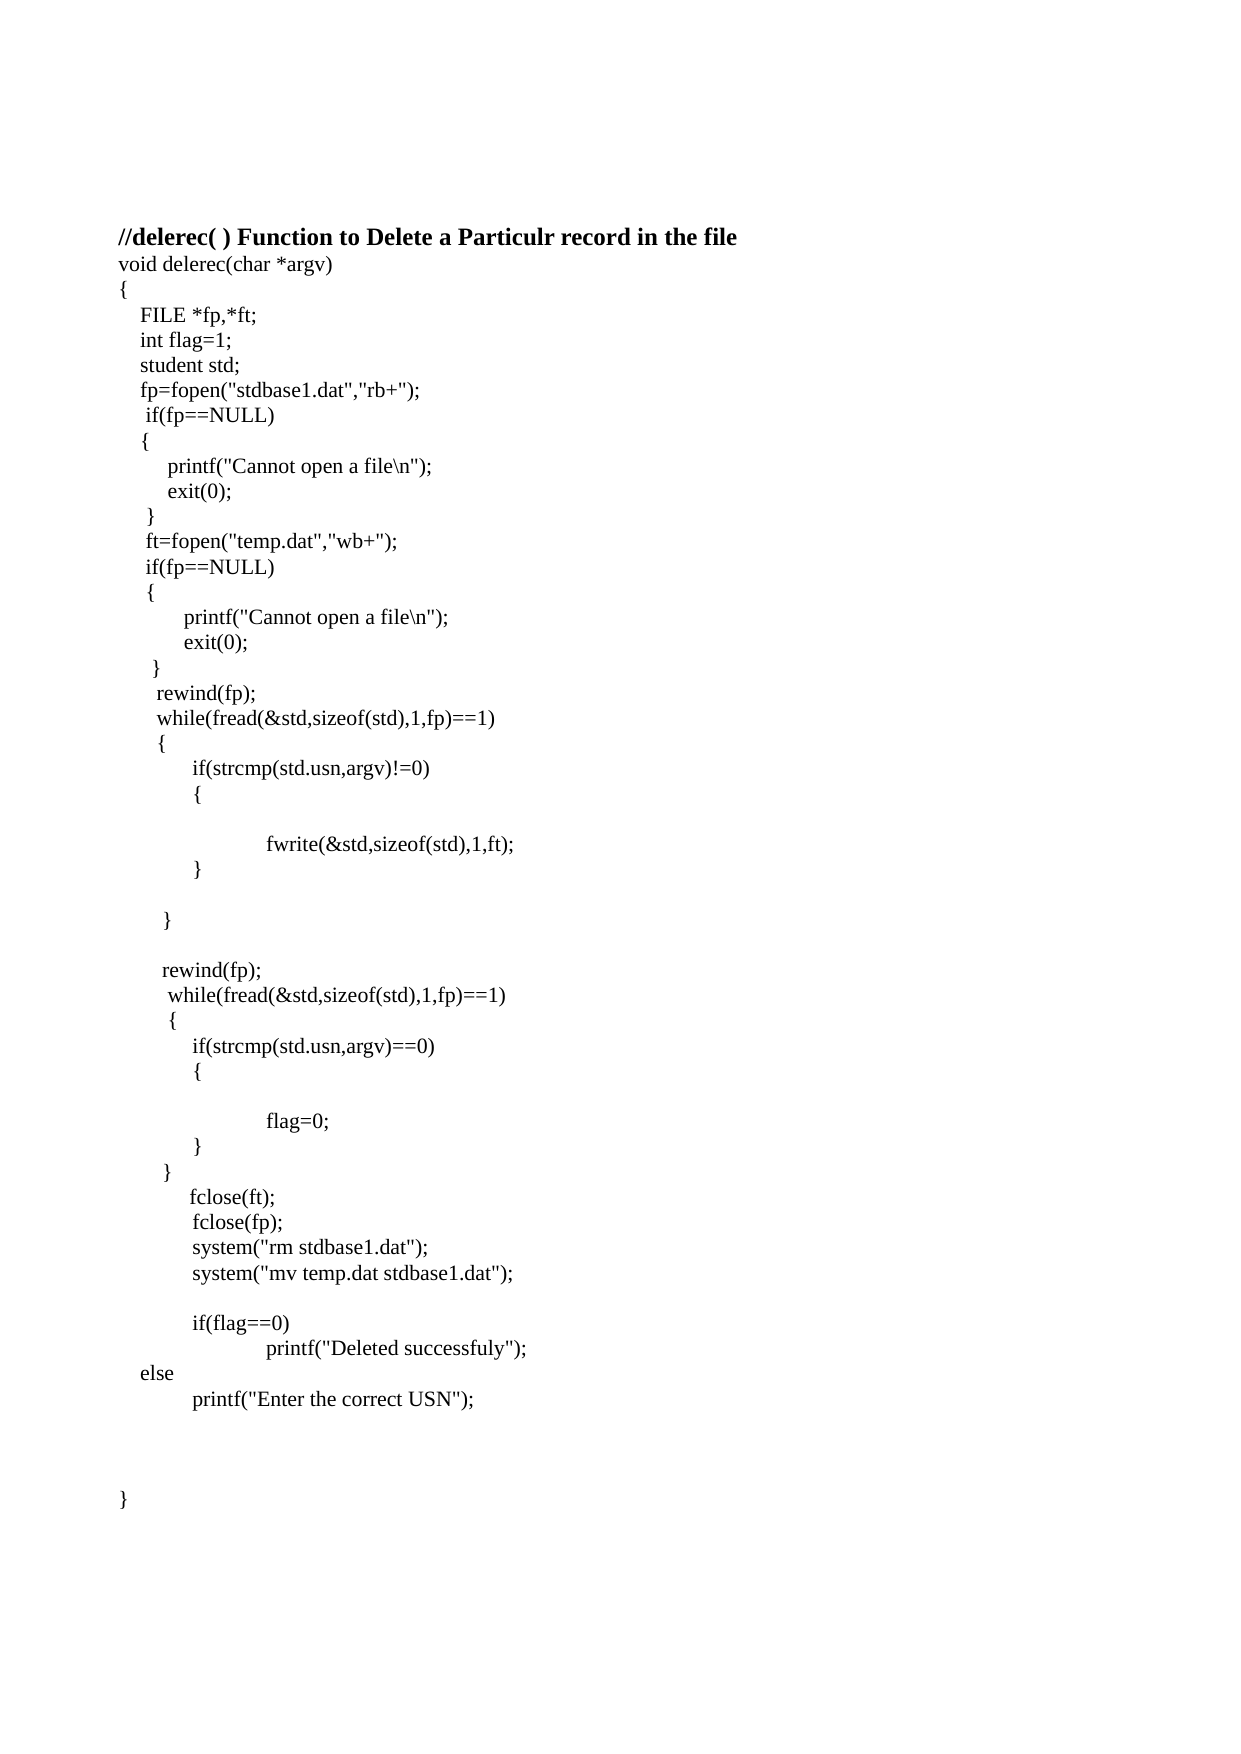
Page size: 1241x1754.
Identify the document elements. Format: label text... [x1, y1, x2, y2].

text //delerec( ) Function to Delete a Particulr record in the file [118, 222, 1122, 251]
text rewind(fp); [118, 957, 1122, 982]
text { [118, 730, 1122, 755]
text FILE *fp,*ft; [118, 302, 1122, 327]
text while(fread(&std,sizeof(std),1,fp)==1) [118, 982, 1122, 1007]
text printf("Cannot open a file\n"); [118, 453, 1122, 478]
text if(strcmp(std.usn,argv)==0) [118, 1033, 1122, 1058]
text if(fp==NULL) [118, 402, 1122, 428]
text } [118, 1159, 1122, 1184]
text fwrite(&std,sizeof(std),1,ft); [118, 831, 1122, 856]
text if(flag==0) [118, 1310, 1122, 1335]
text } [118, 856, 1122, 881]
text void delerec(char *argv) [118, 251, 1122, 276]
text printf("Enter the correct USN"); [118, 1386, 1122, 1411]
text if(fp==NULL) [118, 554, 1122, 579]
text printf("Deleted successfuly"); [118, 1335, 1122, 1360]
text int flag=1; [118, 327, 1122, 352]
text { [118, 276, 1122, 302]
text { [118, 579, 1122, 604]
text flag=0; [118, 1108, 1122, 1133]
text fp=fopen("stdbase1.dat","rb+"); [118, 377, 1122, 402]
text { [118, 781, 1122, 806]
text { [118, 1058, 1122, 1083]
text exit(0); [118, 629, 1122, 654]
text printf("Cannot open a file\n"); [118, 604, 1122, 629]
text while(fread(&std,sizeof(std),1,fp)==1) [118, 705, 1122, 730]
text exit(0); [118, 478, 1122, 503]
text { [118, 1007, 1122, 1033]
text } [118, 503, 1122, 528]
text student std; [118, 352, 1122, 377]
text { [118, 428, 1122, 453]
text fclose(ft); [118, 1184, 1122, 1209]
text rewind(fp); [118, 680, 1122, 705]
text } [118, 907, 1122, 932]
text if(strcmp(std.usn,argv)!=0) [118, 755, 1122, 781]
text system("mv temp.dat stdbase1.dat"); [118, 1259, 1122, 1285]
text } [118, 654, 1122, 680]
text } [118, 1486, 1122, 1512]
text } [118, 1133, 1122, 1159]
text fclose(fp); [118, 1209, 1122, 1234]
text system("rm stdbase1.dat"); [118, 1234, 1122, 1259]
text else [118, 1360, 1122, 1386]
text ft=fopen("temp.dat","wb+"); [118, 528, 1122, 554]
